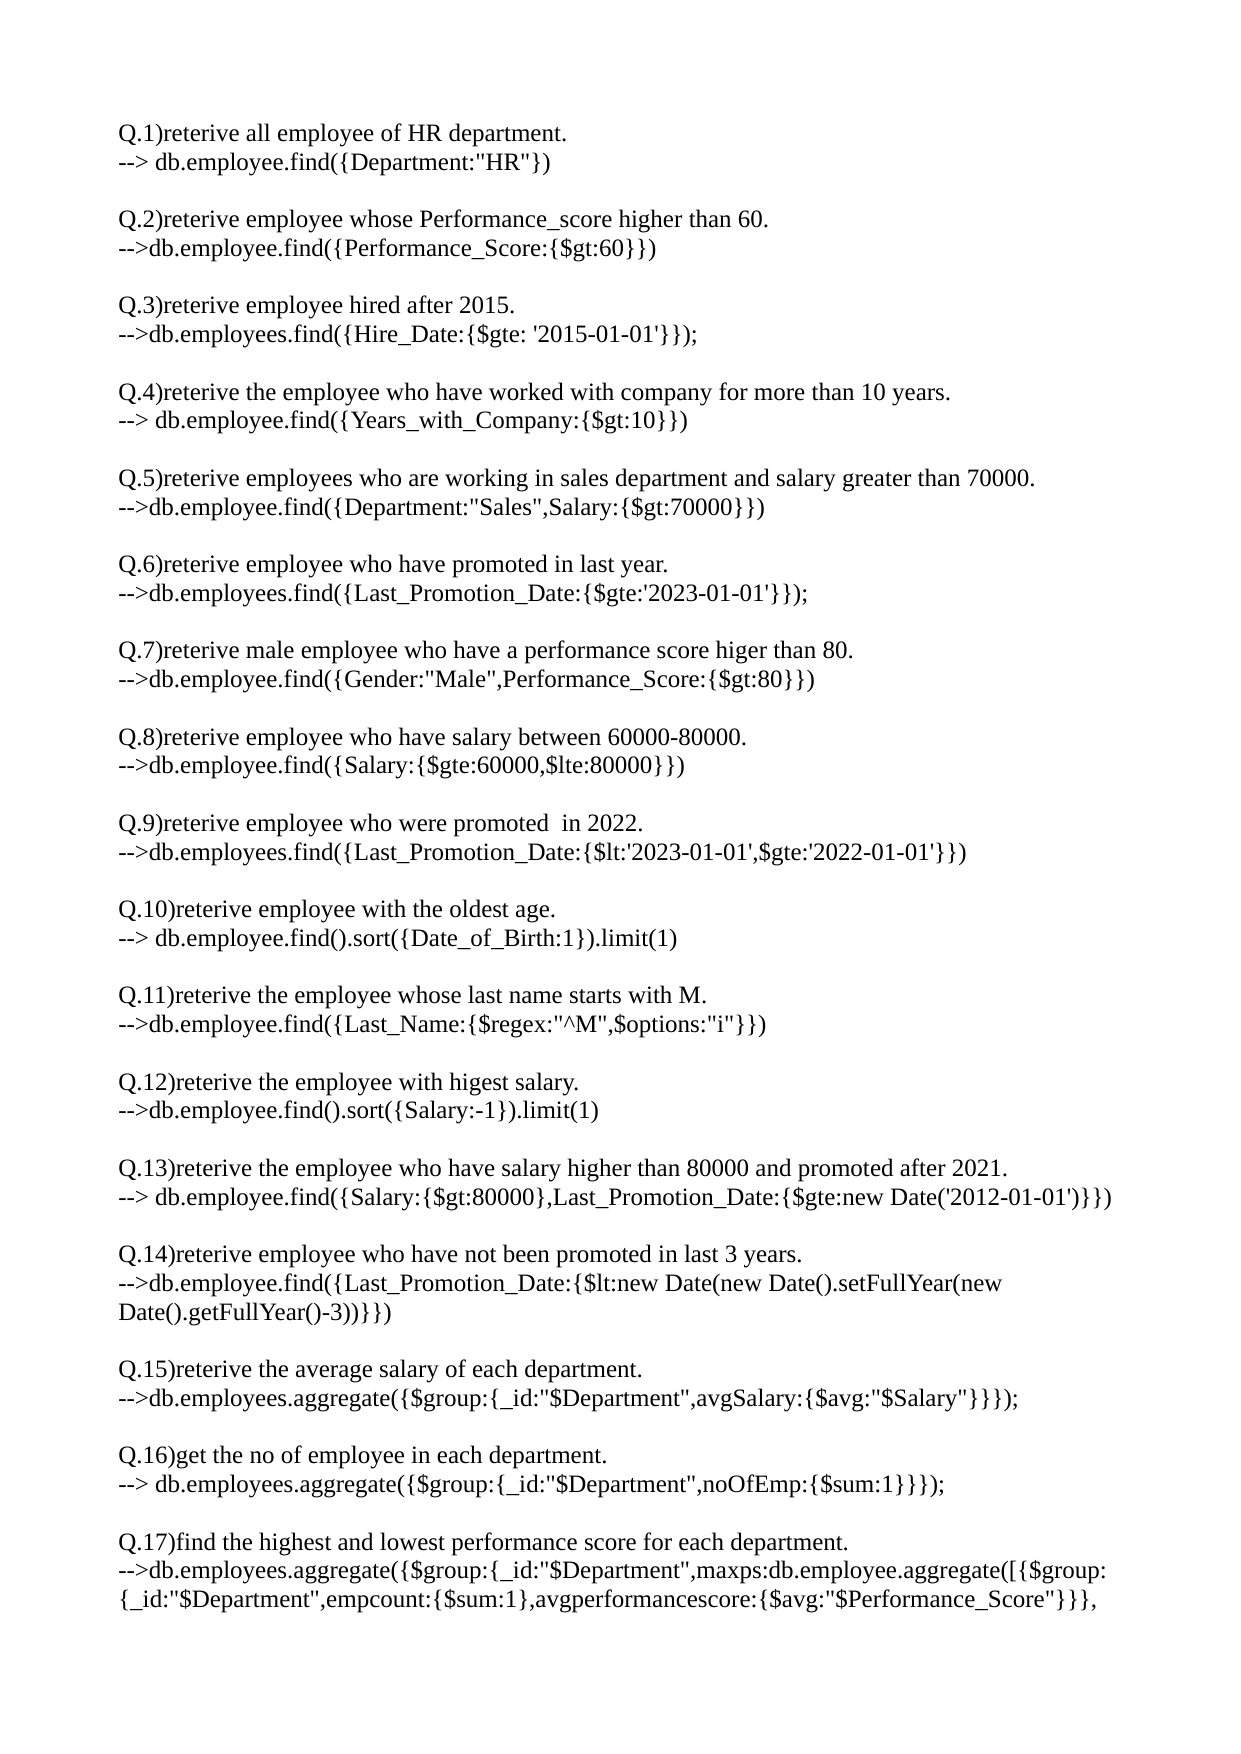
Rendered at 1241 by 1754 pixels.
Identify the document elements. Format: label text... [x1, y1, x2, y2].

text -->db.employee.find({Last_Name:{$regex:"^M",$options:"i"}}) [118, 1009, 1122, 1038]
text -->db.employees.find({Last_Promotion_Date:{$lt:'2023-01-01',$gte:'2022-01-01'}}) [118, 837, 1122, 866]
text --> db.employee.find({Years_with_Company:{$gt:10}}) [118, 406, 1122, 434]
text Q.10)reterive employee with the oldest age. [118, 894, 1122, 923]
text Q.9)reterive employee who were promoted in 2022. [118, 808, 1122, 837]
text Q.14)reterive employee who have not been promoted in last 3 years. [118, 1239, 1122, 1268]
text Q.12)reterive the employee with higest salary. [118, 1067, 1122, 1096]
text -->db.employees.find({Hire_Date:{$gte: '2015-01-01'}}); [118, 319, 1122, 348]
text Q.15)reterive the average salary of each department. [118, 1354, 1122, 1383]
text --> db.employees.aggregate({$group:{_id:"$Department",noOfEmp:{$sum:1}}}); [118, 1469, 1122, 1498]
text Q.7)reterive male employee who have a performance score higer than 80. [118, 636, 1122, 664]
text -->db.employee.find({Gender:"Male",Performance_Score:{$gt:80}}) [118, 664, 1122, 693]
text --> db.employee.find().sort({Date_of_Birth:1}).limit(1) [118, 923, 1122, 952]
text Q.13)reterive the employee who have salary higher than 80000 and promoted after 2021. [118, 1153, 1122, 1182]
text -->db.employee.find({Last_Promotion_Date:{$lt:new Date(new Date().setFullYear(new Date().getFullYear()-3))}}) [118, 1268, 1122, 1326]
text -->db.employees.aggregate({$group:{_id:"$Department",maxps:db.employee.aggregate([{$group:{_id:"$Department",empcount:{$sum:1},avgperformancescore:{$avg:"$Performance_Score"}}}, [118, 1556, 1122, 1613]
text Q.16)get the no of employee in each department. [118, 1441, 1122, 1469]
text Q.6)reterive employee who have promoted in last year. [118, 549, 1122, 578]
text Q.8)reterive employee who have salary between 60000-80000. [118, 722, 1122, 751]
text -->db.employees.aggregate({$group:{_id:"$Department",avgSalary:{$avg:"$Salary"}}}); [118, 1383, 1122, 1412]
text -->db.employee.find().sort({Salary:-1}).limit(1) [118, 1096, 1122, 1124]
text -->db.employees.find({Last_Promotion_Date:{$gte:'2023-01-01'}}); [118, 578, 1122, 607]
text Q.4)reterive the employee who have worked with company for more than 10 years. [118, 377, 1122, 406]
text -->db.employee.find({Department:"Sales",Salary:{$gt:70000}}) [118, 492, 1122, 521]
text Q.2)reterive employee whose Performance_score higher than 60. [118, 204, 1122, 233]
text --> db.employee.find({Salary:{$gt:80000},Last_Promotion_Date:{$gte:new Date('2012-01-01')}}) [118, 1182, 1122, 1211]
text -->db.employee.find({Salary:{$gte:60000,$lte:80000}}) [118, 751, 1122, 779]
text Q.3)reterive employee hired after 2015. [118, 291, 1122, 319]
text Q.17)find the highest and lowest performance score for each department. [118, 1527, 1122, 1556]
text Q.1)reterive all employee of HR department. [118, 118, 1122, 147]
text -->db.employee.find({Performance_Score:{$gt:60}}) [118, 233, 1122, 262]
text --> db.employee.find({Department:"HR"}) [118, 147, 1122, 176]
text Q.11)reterive the employee whose last name starts with M. [118, 981, 1122, 1009]
text Q.5)reterive employees who are working in sales department and salary greater than 70000. [118, 463, 1122, 492]
